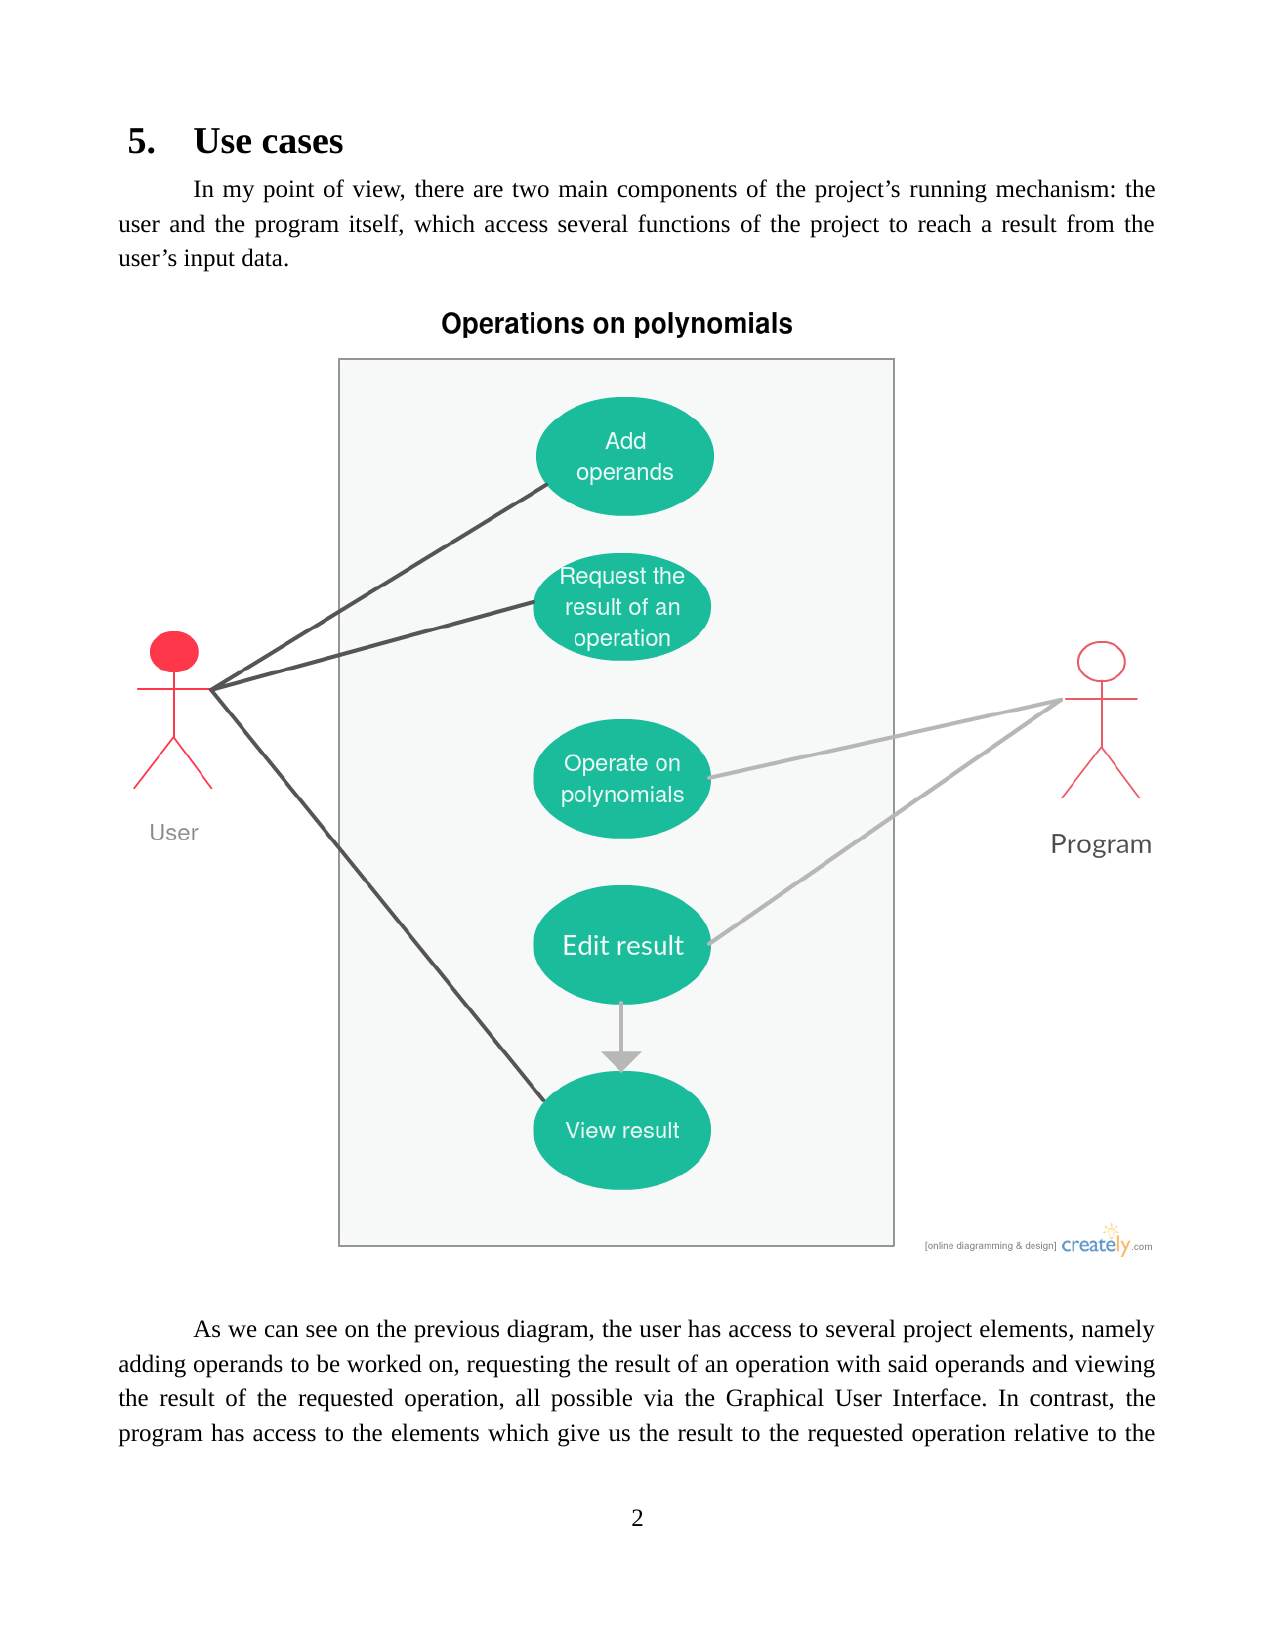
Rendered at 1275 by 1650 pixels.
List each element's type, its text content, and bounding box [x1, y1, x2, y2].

text As we can see on the previous diagram, the user has access to several project elements, namely adding operands to be worked on, requesting the result of an operation with said operands and viewing the result of the requested operation, all possible via the Graphical User Interface. In contrast, the program has access to the elements which give us the result to the requested operation relative to the [118, 1314, 1157, 1447]
subtitle Use cases [118, 118, 1157, 162]
picture [118, 292, 1157, 1260]
text In my point of view, there are two main components of the project’s running mechanism: the user and the program itself, which access several functions of the project to reach a result from the user’s input data. [118, 174, 1157, 272]
